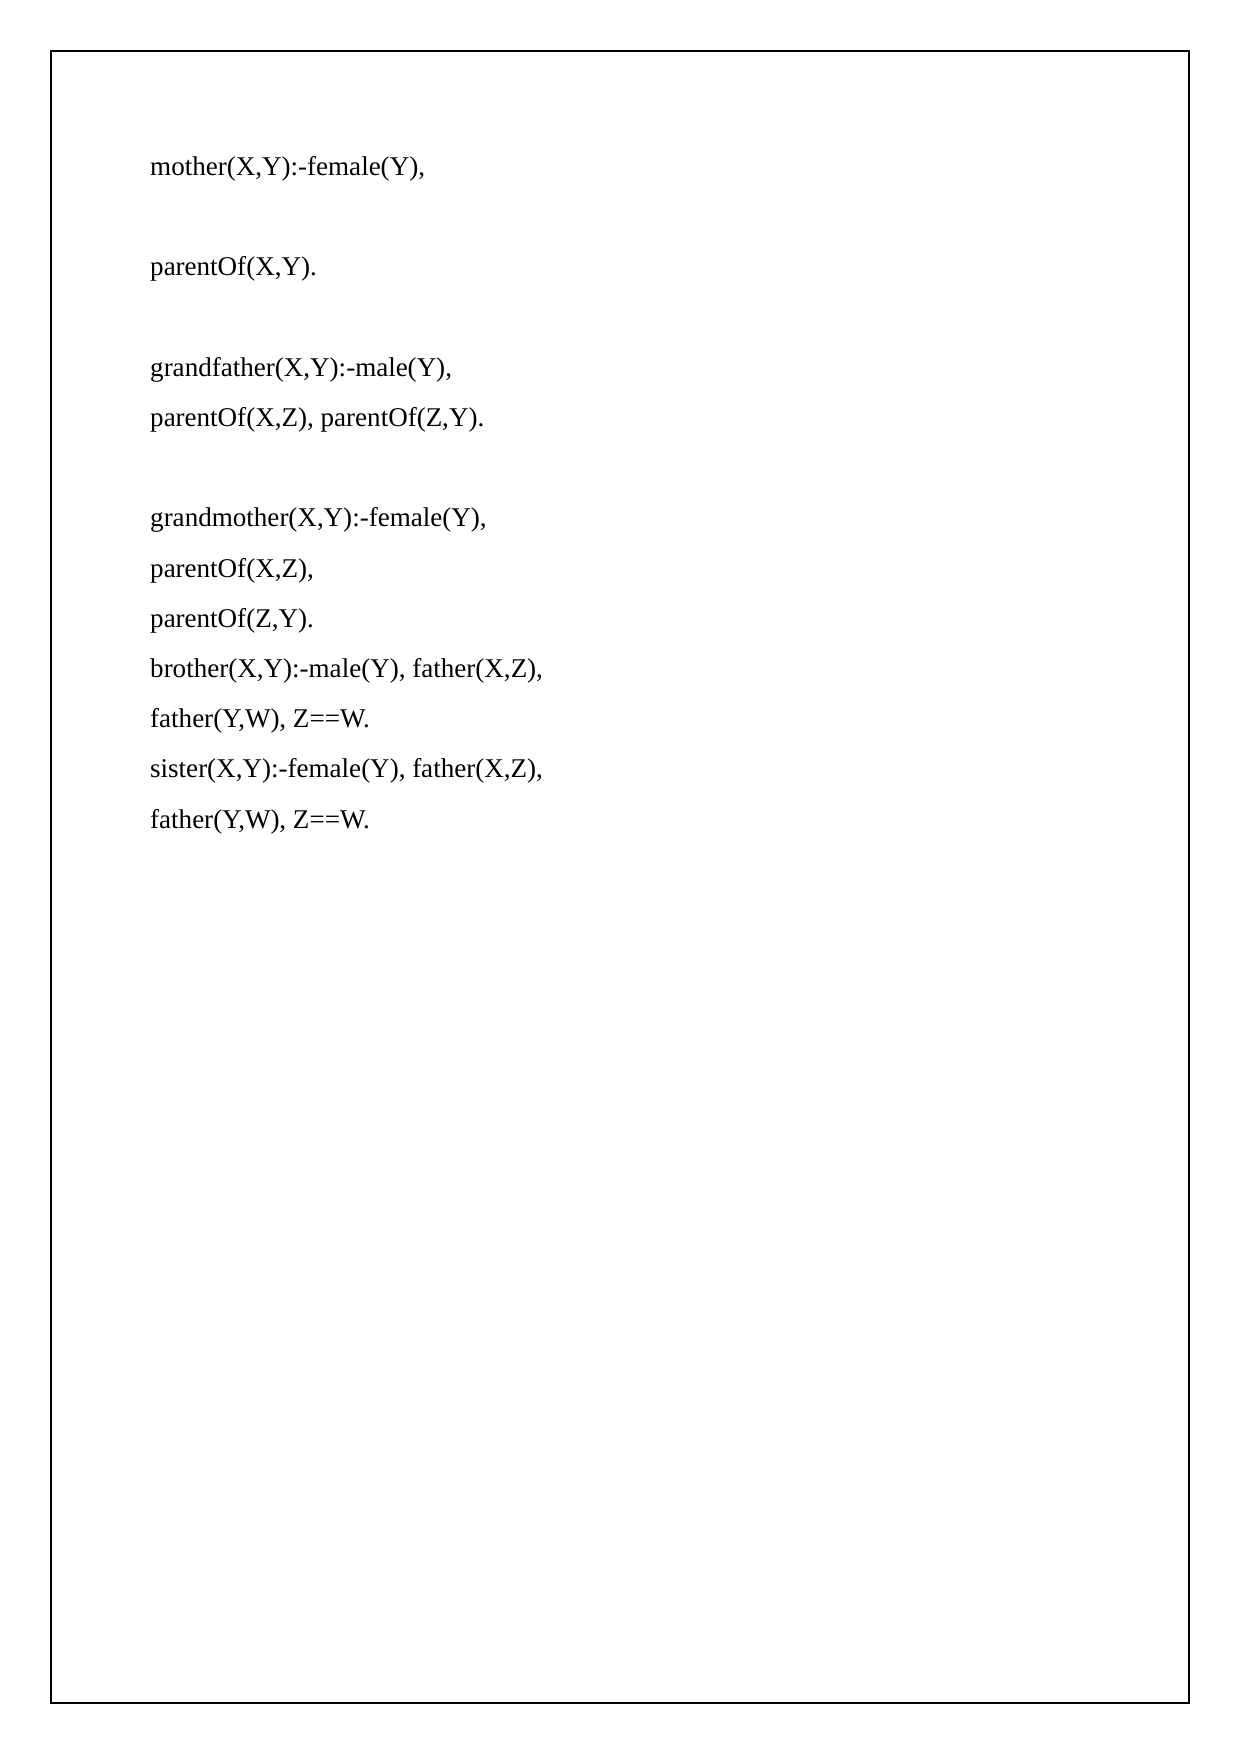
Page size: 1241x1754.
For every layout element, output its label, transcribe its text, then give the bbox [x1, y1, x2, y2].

text father(Y,W), Z==W. [150, 803, 1090, 834]
text grandmother(X,Y):-female(Y), [150, 501, 1090, 533]
text parentOf(X,Y). [150, 250, 1090, 282]
text sister(X,Y):-female(Y), father(X,Z), [150, 752, 1090, 784]
text grandfather(X,Y):-male(Y), [150, 351, 1090, 382]
text brother(X,Y):-male(Y), father(X,Z), [150, 652, 1090, 683]
text mother(X,Y):-female(Y), [150, 150, 1090, 181]
text parentOf(X,Z), parentOf(Z,Y). [150, 401, 1090, 432]
text father(Y,W), Z==W. [150, 702, 1090, 733]
text parentOf(Z,Y). [150, 602, 1090, 633]
text parentOf(X,Z), [150, 552, 1090, 583]
